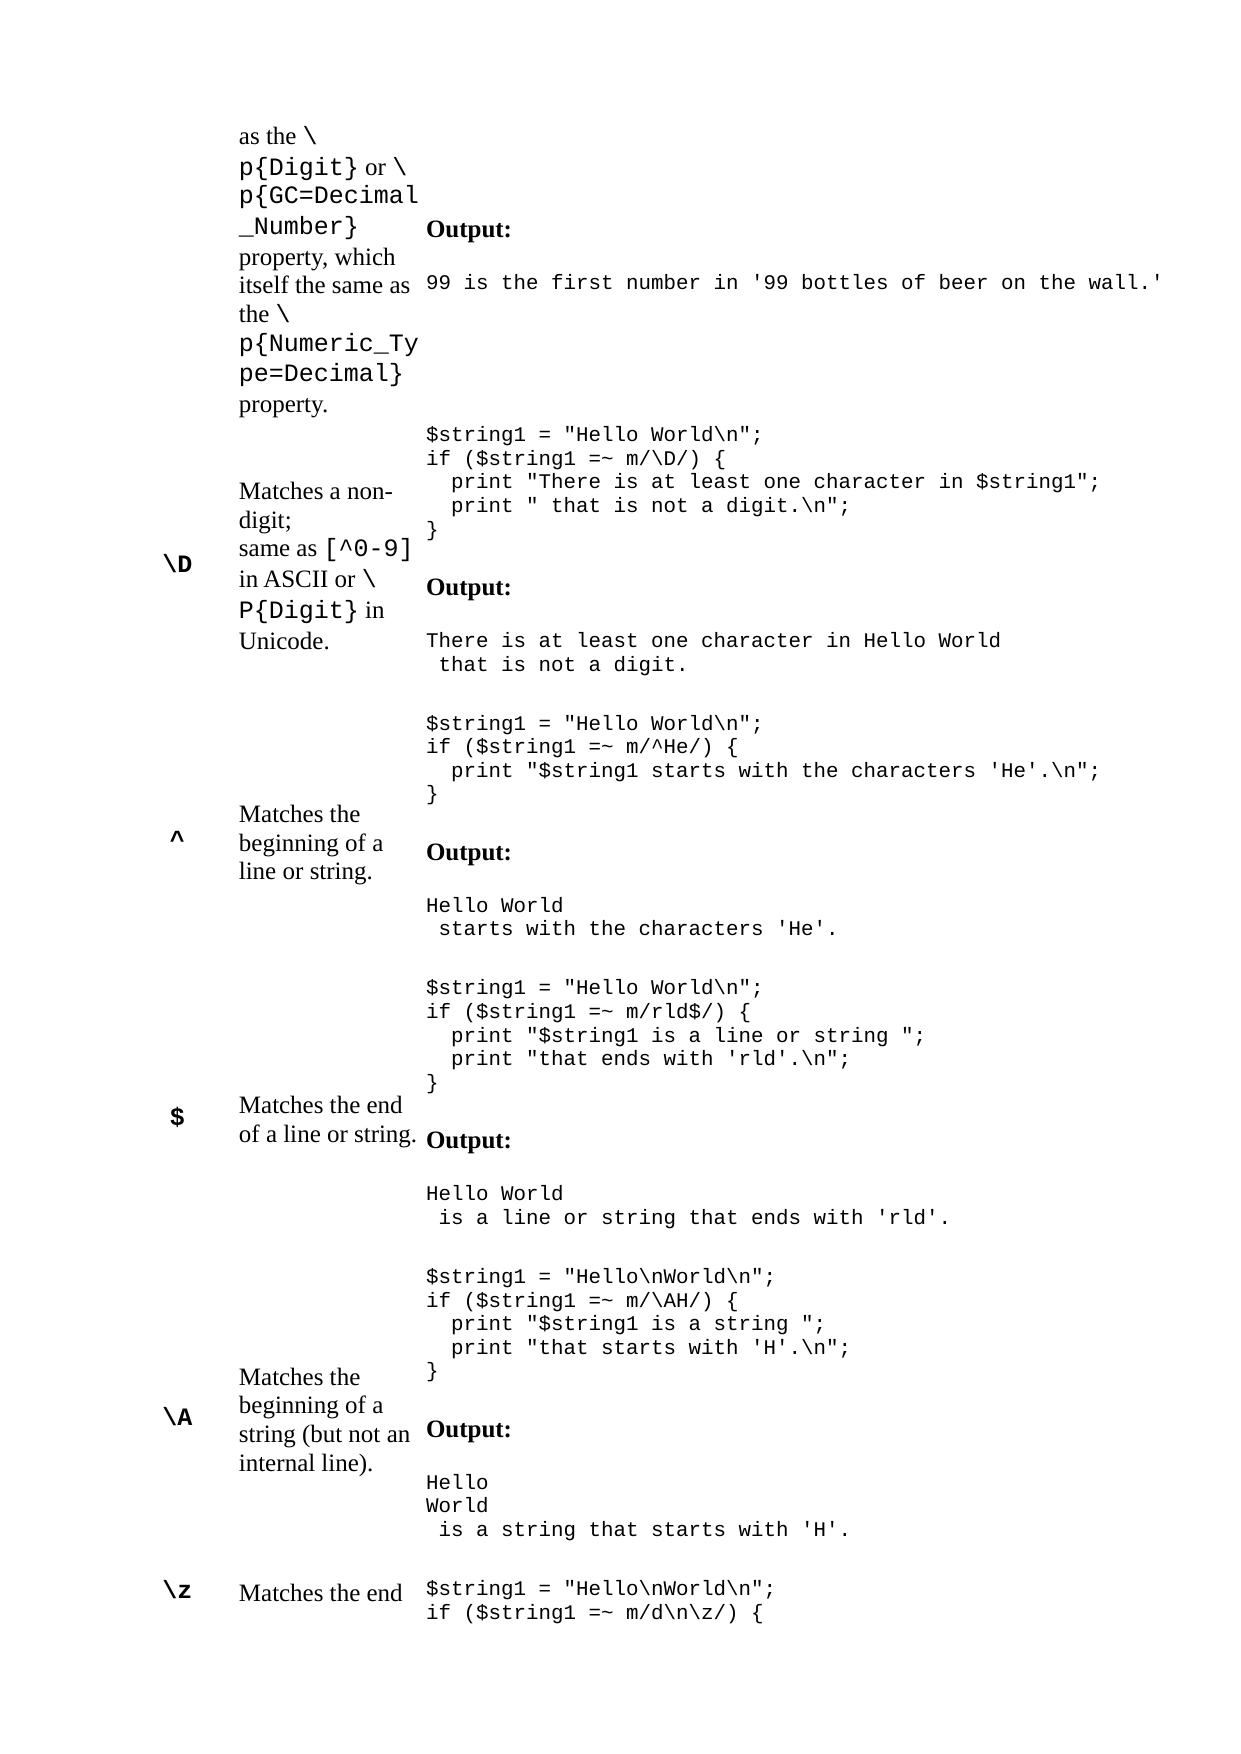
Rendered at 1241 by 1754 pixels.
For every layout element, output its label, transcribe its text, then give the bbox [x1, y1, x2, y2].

table_cell Matches the end [236, 1575, 423, 1628]
table_cell $string1 = "Hello World\n"; if ($string1 =~ m/^He/) { print "$string1 starts with the characters 'He'.\n"; } Output: Hello World starts with the characters 'He'. [423, 710, 1240, 974]
table_cell $ [118, 975, 236, 1263]
table_cell Output: 99 is the first number in '99 bottles of beer on the wall.' [423, 118, 1240, 421]
table_cell $string1 = "Hello\nWorld\n"; if ($string1 =~ m/d\n\z/) { [423, 1575, 1240, 1628]
table_cell \A [118, 1263, 236, 1575]
table_cell Matches the end of a line or string. [236, 975, 423, 1263]
table_cell ^ [118, 710, 236, 974]
table_cell Matches a non-digit; same as [^0-9] in ASCII or \P{Digit} in Unicode. [236, 421, 423, 709]
table_cell $string1 = "Hello\nWorld\n"; if ($string1 =~ m/\AH/) { print "$string1 is a string "; print "that starts with 'H'.\n"; } Output: Hello World is a string that starts with 'H'. [423, 1263, 1240, 1575]
table_cell as the \p{Digit} or \p{GC=Decimal_Number} property, which itself the same as the \p{Numeric_Type=Decimal} property. [236, 118, 423, 421]
table_cell Matches the beginning of a string (but not an internal line). [236, 1263, 423, 1575]
table_cell \z [118, 1575, 236, 1628]
table_cell [118, 118, 236, 421]
table_cell Matches the beginning of a line or string. [236, 710, 423, 974]
table_cell \D [118, 421, 236, 709]
table_cell $string1 = "Hello World\n"; if ($string1 =~ m/\D/) { print "There is at least one character in $string1"; print " that is not a digit.\n"; } Output: There is at least one character in Hello World that is not a digit. [423, 421, 1240, 709]
table_cell $string1 = "Hello World\n"; if ($string1 =~ m/rld$/) { print "$string1 is a line or string "; print "that ends with 'rld'.\n"; } Output: Hello World is a line or string that ends with 'rld'. [423, 975, 1240, 1263]
